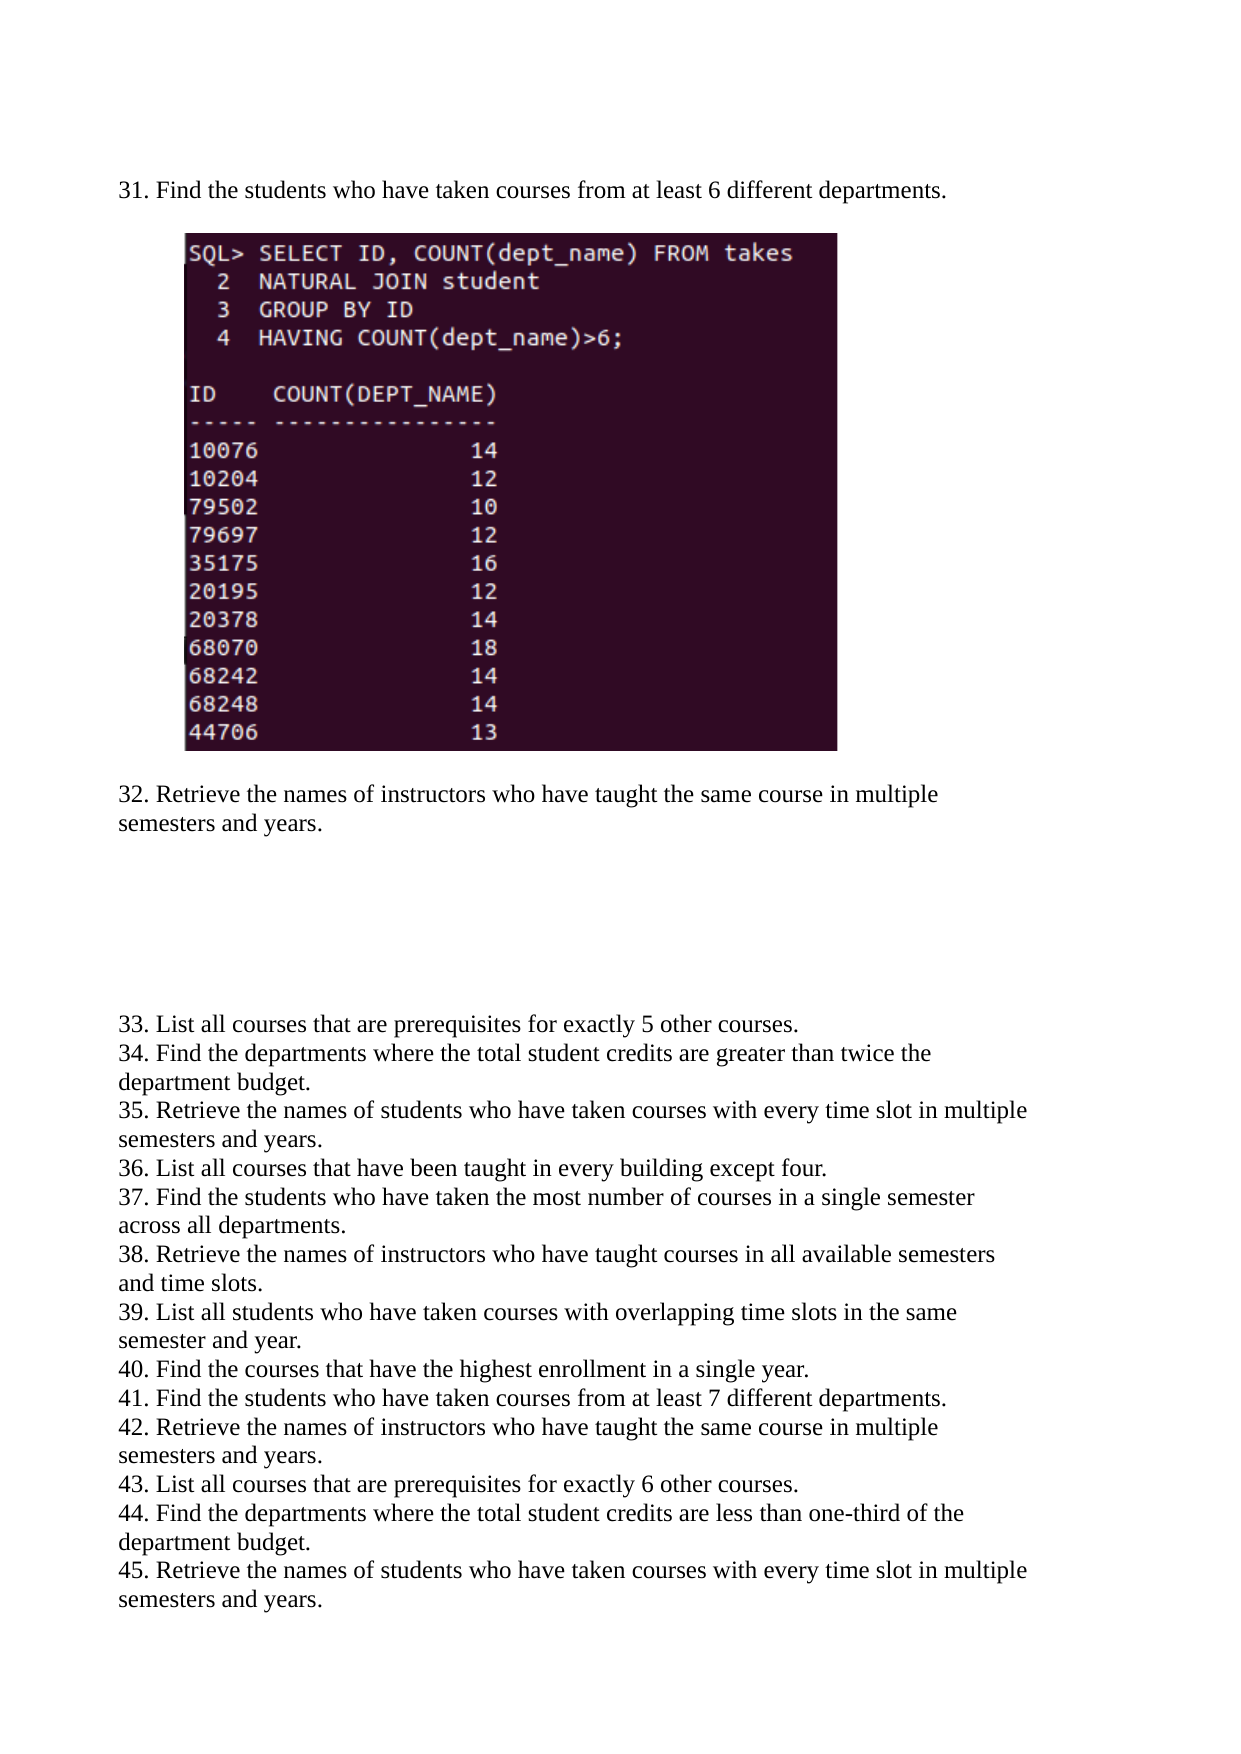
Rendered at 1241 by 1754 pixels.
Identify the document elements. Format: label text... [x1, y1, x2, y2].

text department budget. [118, 1067, 1122, 1096]
text department budget. [118, 1527, 1122, 1556]
text 38. Retrieve the names of instructors who have taught courses in all available semesters [118, 1239, 1122, 1268]
text 43. List all courses that are prerequisites for exactly 6 other courses. [118, 1469, 1122, 1498]
picture [184, 233, 838, 751]
text 34. Find the departments where the total student credits are greater than twice the [118, 1038, 1122, 1067]
text 31. Find the students who have taken courses from at least 6 different departments. [118, 176, 1122, 204]
text across all departments. [118, 1211, 1122, 1239]
text 39. List all students who have taken courses with overlapping time slots in the same [118, 1297, 1122, 1326]
text 37. Find the students who have taken the most number of courses in a single semester [118, 1182, 1122, 1211]
text semesters and years. [118, 1124, 1122, 1153]
text semesters and years. [118, 1441, 1122, 1469]
text semester and year. [118, 1326, 1122, 1354]
text semesters and years. [118, 1584, 1122, 1613]
text 45. Retrieve the names of students who have taken courses with every time slot in multiple [118, 1556, 1122, 1584]
text semesters and years. [118, 808, 1122, 837]
text 42. Retrieve the names of instructors who have taught the same course in multiple [118, 1412, 1122, 1441]
text 33. List all courses that are prerequisites for exactly 5 other courses. [118, 1009, 1122, 1038]
text 40. Find the courses that have the highest enrollment in a single year. [118, 1354, 1122, 1383]
text 44. Find the departments where the total student credits are less than one-third of the [118, 1498, 1122, 1527]
text and time slots. [118, 1268, 1122, 1297]
text 35. Retrieve the names of students who have taken courses with every time slot in multiple [118, 1096, 1122, 1124]
text 32. Retrieve the names of instructors who have taught the same course in multiple [118, 779, 1122, 808]
text 36. List all courses that have been taught in every building except four. [118, 1153, 1122, 1182]
text 41. Find the students who have taken courses from at least 7 different departments. [118, 1383, 1122, 1412]
